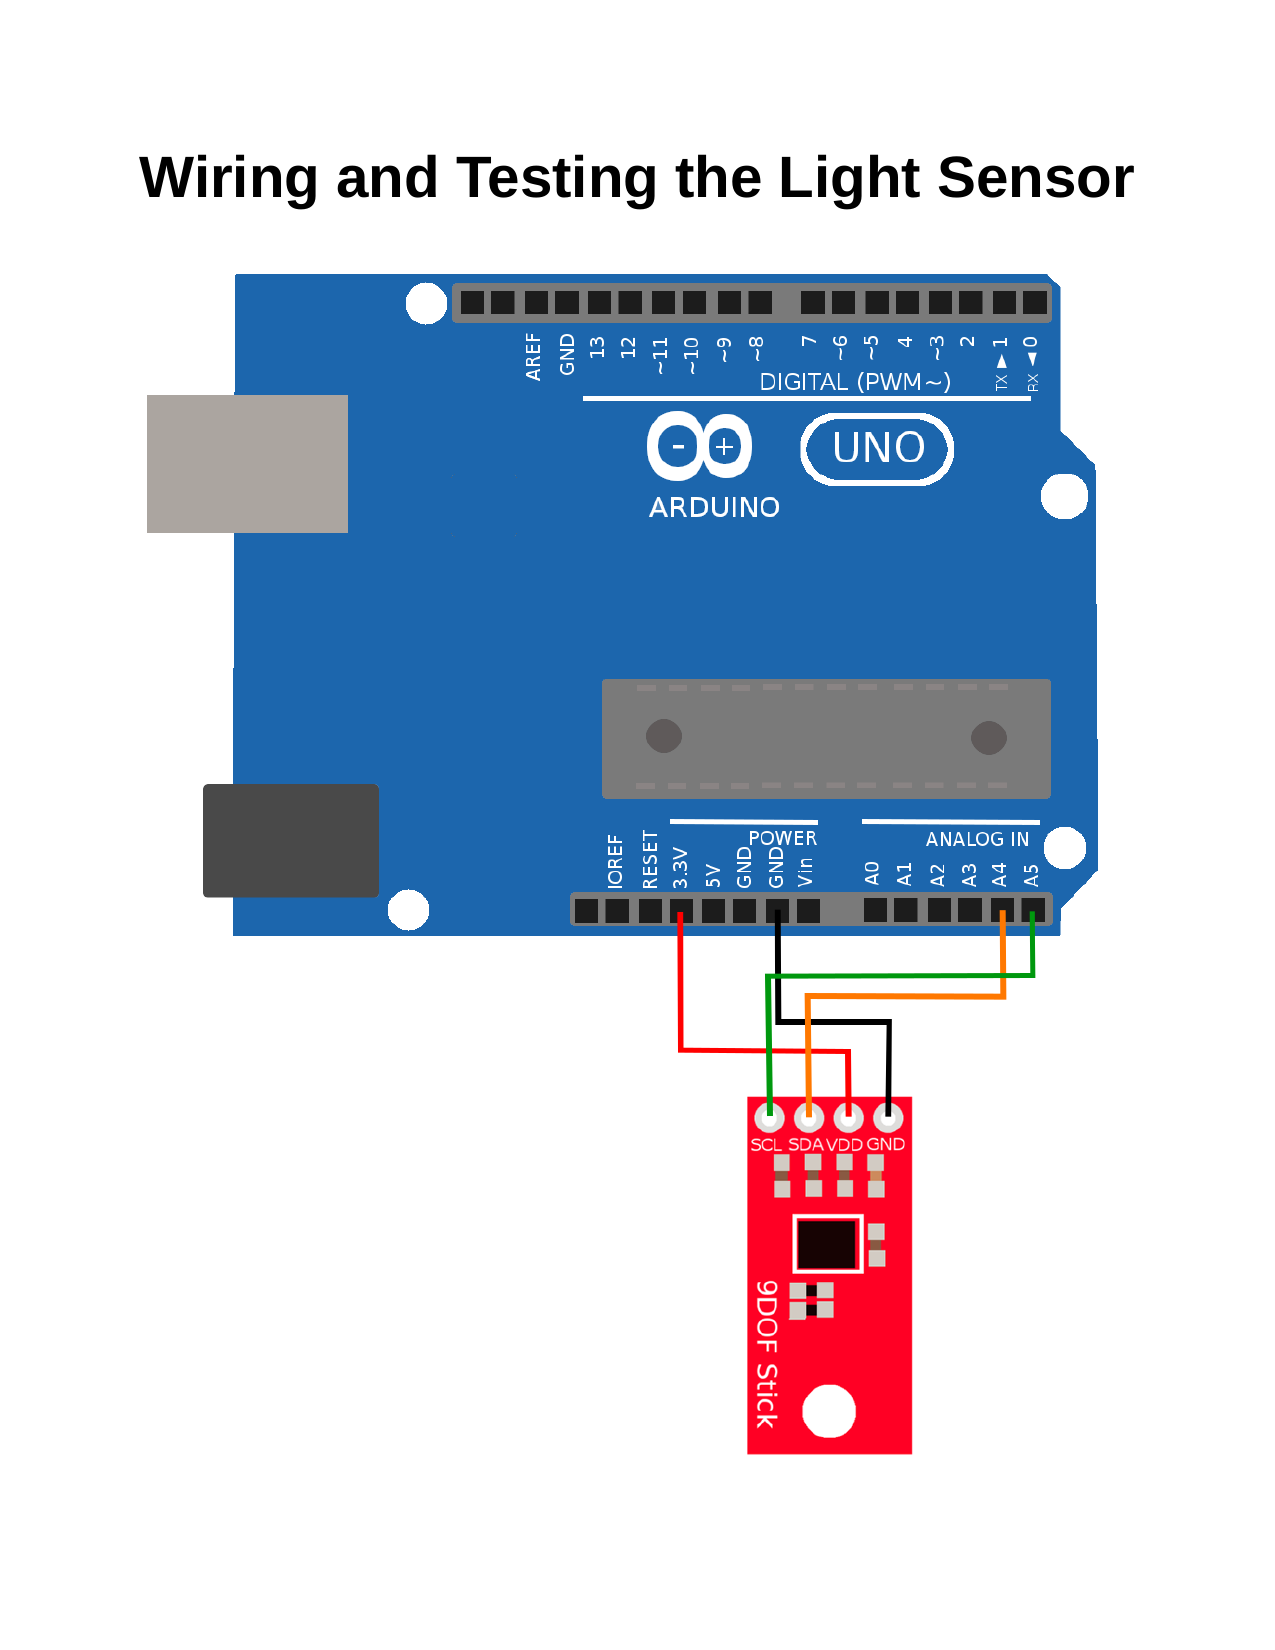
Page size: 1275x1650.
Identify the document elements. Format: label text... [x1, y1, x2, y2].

title Wiring and Testing the Light Sensor [118, 143, 1157, 210]
picture [126, 218, 1165, 1513]
